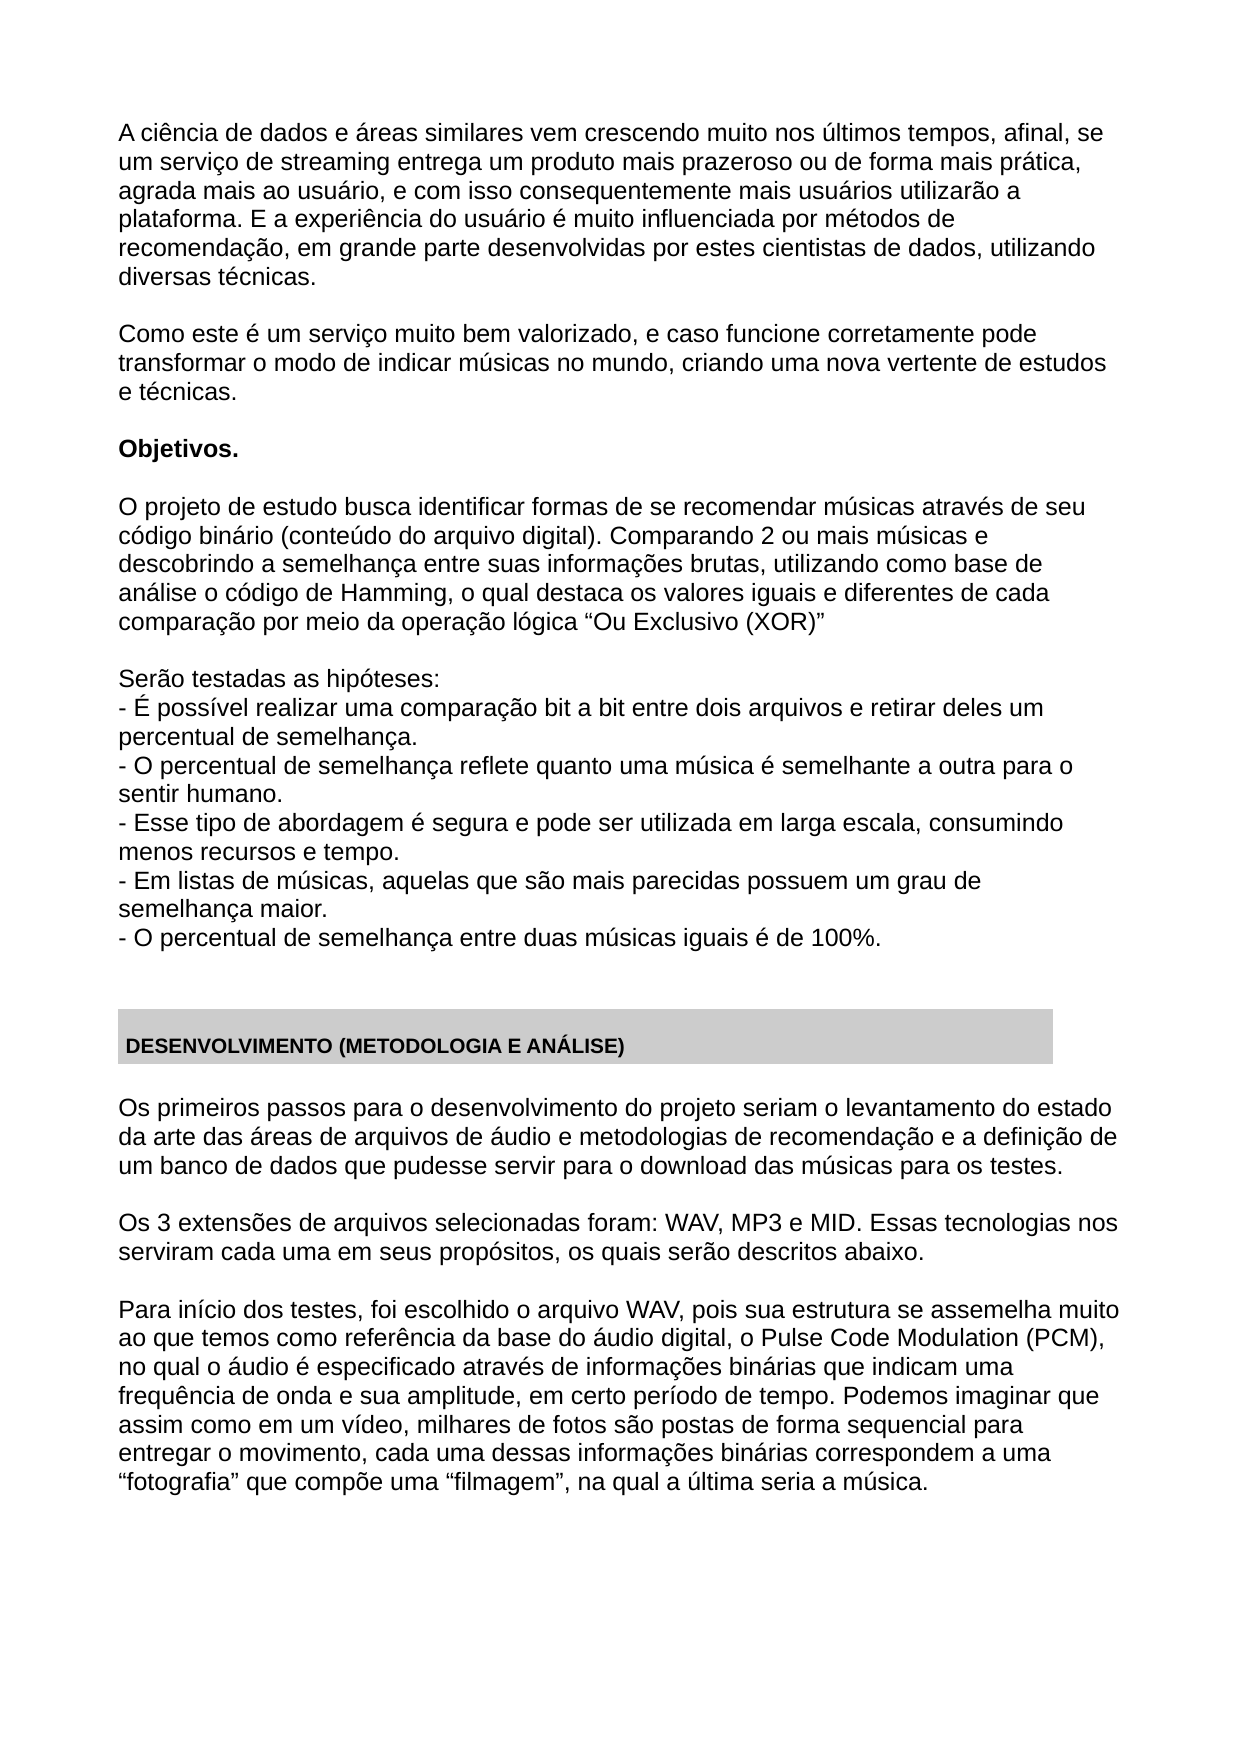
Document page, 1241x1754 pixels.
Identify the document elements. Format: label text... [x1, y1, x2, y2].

text A ciência de dados e áreas similares vem crescendo muito nos últimos tempos, afinal, se um serviço de streaming entrega um produto mais prazeroso ou de forma mais prática, agrada mais ao usuário, e com isso consequentemente mais usuários utilizarão a plataforma. E a experiência do usuário é muito influenciada por métodos de recomendação, em grande parte desenvolvidas por estes cientistas de dados, utilizando diversas técnicas. [118, 118, 1122, 291]
text Para início dos testes, foi escolhido o arquivo WAV, pois sua estrutura se assemelha muito ao que temos como referência da base do áudio digital, o Pulse Code Modulation (PCM), no qual o áudio é especificado através de informações binárias que indicam uma frequência de onda e sua amplitude, em certo período de tempo. Podemos imaginar que assim como em um vídeo, milhares de fotos são postas de forma sequencial para entregar o movimento, cada uma dessas informações binárias correspondem a uma “fotografia” que compõe uma “filmagem”, na qual a última seria a música. [118, 1294, 1122, 1496]
text - O percentual de semelhança entre duas músicas iguais é de 100%. [118, 923, 1122, 952]
text - Esse tipo de abordagem é segura e pode ser utilizada em larga escala, consumindo menos recursos e tempo. [118, 808, 1122, 866]
text - O percentual de semelhança reflete quanto uma música é semelhante a outra para o sentir humano. [118, 751, 1122, 808]
text Os primeiros passos para o desenvolvimento do projeto seriam o levantamento do estado da arte das áreas de arquivos de áudio e metodologias de recomendação e a definição de um banco de dados que pudesse servir para o download das músicas para os testes. [118, 1093, 1122, 1179]
text - Em listas de músicas, aquelas que são mais parecidas possuem um grau de semelhança maior. [118, 866, 1122, 923]
text Como este é um serviço muito bem valorizado, e caso funcione corretamente pode transformar o modo de indicar músicas no mundo, criando uma nova vertente de estudos e técnicas. [118, 319, 1122, 406]
text Objetivos. [118, 434, 1122, 463]
table_header DESENVOLVIMENTO (METODOLOGIA E ANÁLISE) [118, 1009, 1053, 1064]
text O projeto de estudo busca identificar formas de se recomendar músicas através de seu código binário (conteúdo do arquivo digital). Comparando 2 ou mais músicas e descobrindo a semelhança entre suas informações brutas, utilizando como base de análise o código de Hamming, o qual destaca os valores iguais e diferentes de cada comparação por meio da operação lógica “Ou Exclusivo (XOR)” [118, 492, 1122, 636]
text - É possível realizar uma comparação bit a bit entre dois arquivos e retirar deles um percentual de semelhança. [118, 693, 1122, 751]
text Os 3 extensões de arquivos selecionadas foram: WAV, MP3 e MID. Essas tecnologias nos serviram cada uma em seus propósitos, os quais serão descritos abaixo. [118, 1208, 1122, 1266]
text Serão testadas as hipóteses: [118, 664, 1122, 693]
